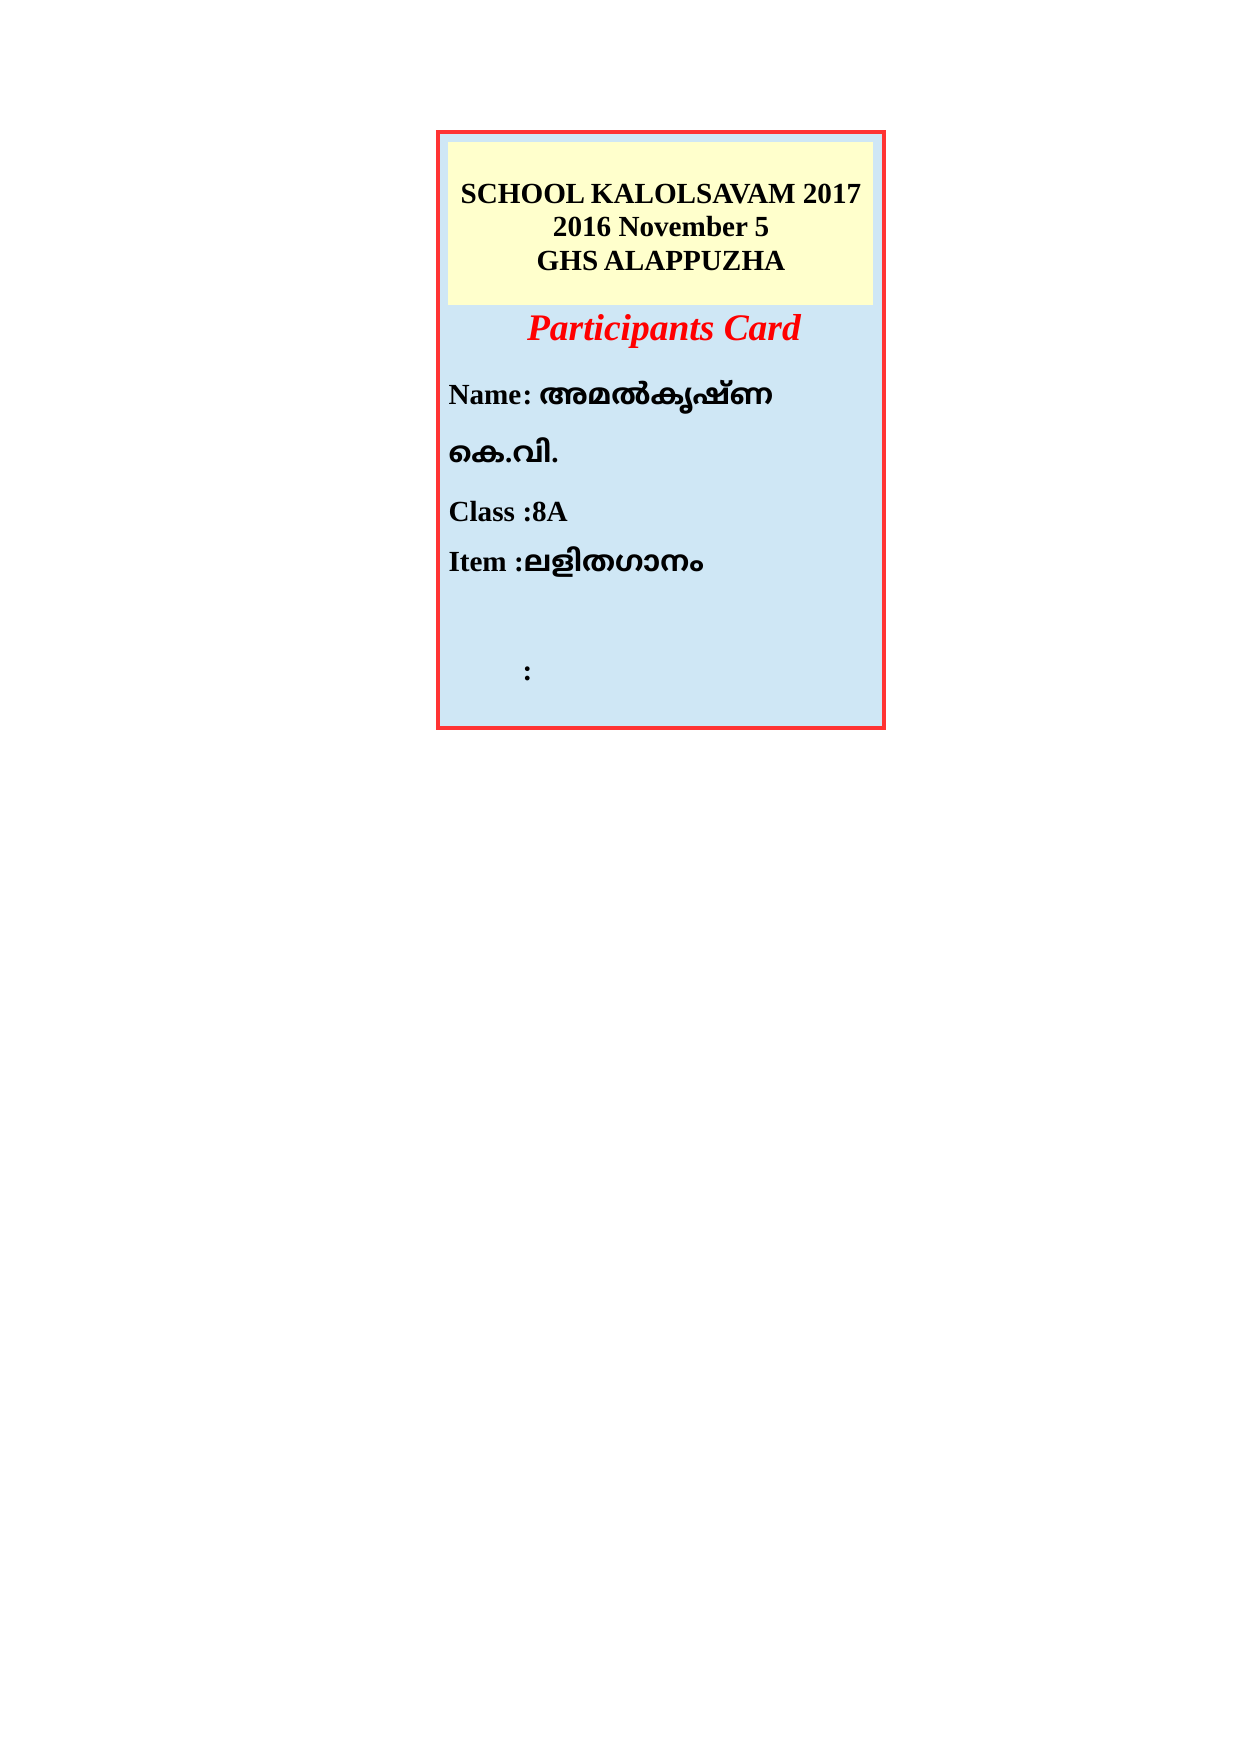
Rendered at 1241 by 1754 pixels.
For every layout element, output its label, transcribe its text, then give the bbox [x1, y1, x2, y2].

text Name : അമല്‍കൃഷ്ണ കെ.വി. [448, 377, 873, 474]
text : [448, 653, 873, 687]
text ­ [118, 118, 1122, 147]
text SCHOOL KALOLSAVAM 2017 [448, 176, 873, 209]
text Item :ലളിതഗാനം [448, 544, 873, 584]
text Class :8A [448, 494, 873, 528]
text Participants Card [448, 305, 873, 348]
text 2016 November 5 [448, 209, 873, 243]
text GHS ALAPPUZHA [448, 243, 873, 277]
